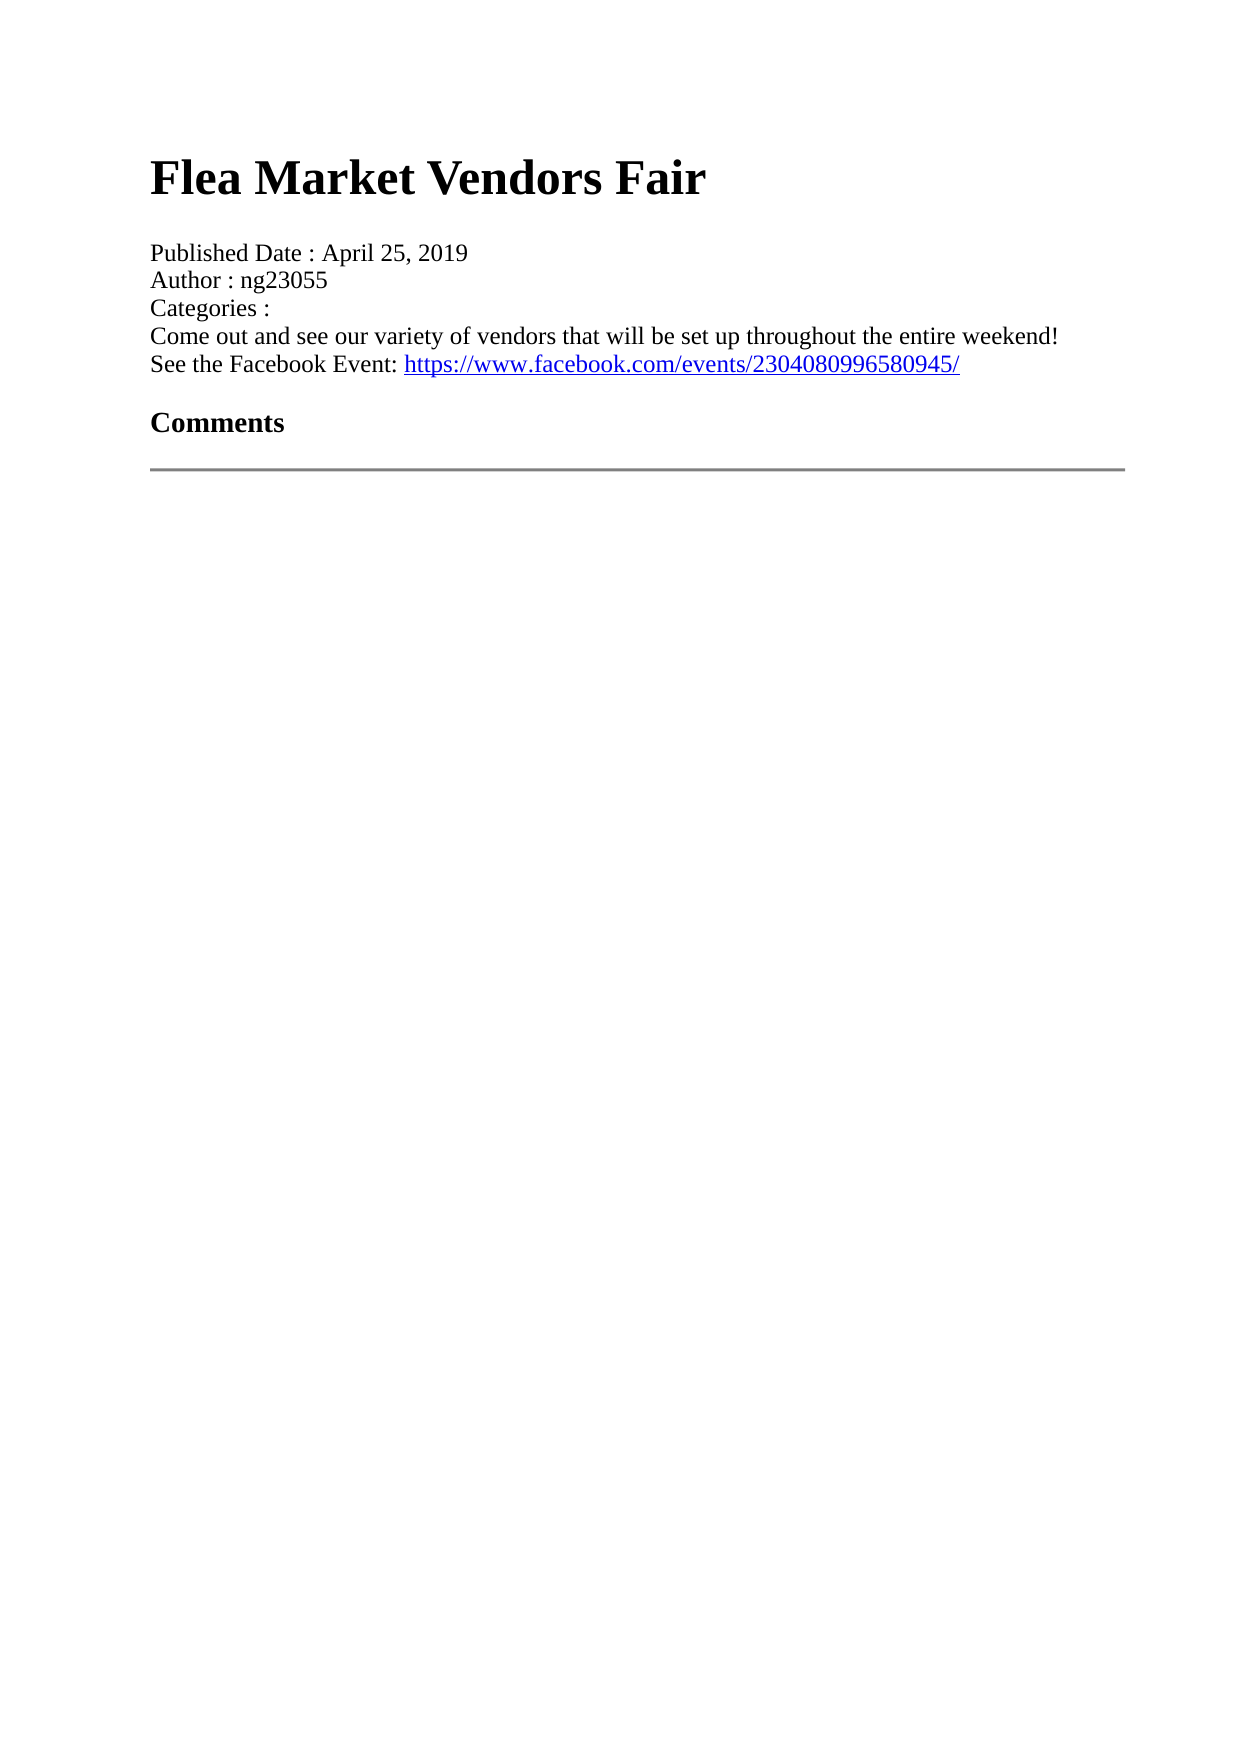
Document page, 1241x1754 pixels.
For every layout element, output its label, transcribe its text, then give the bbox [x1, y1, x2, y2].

text Published Date : April 25, 2019 Author : ng23055 Categories : Come out and see our variety of vendors that will be set up throughout the entire weekend! See the Facebook Event: https://www.facebook.com/events/2304080996580945/ [150, 239, 1090, 377]
subtitle Flea Market Vendors Fair [150, 150, 1090, 205]
subtitle Comments [150, 407, 1090, 439]
